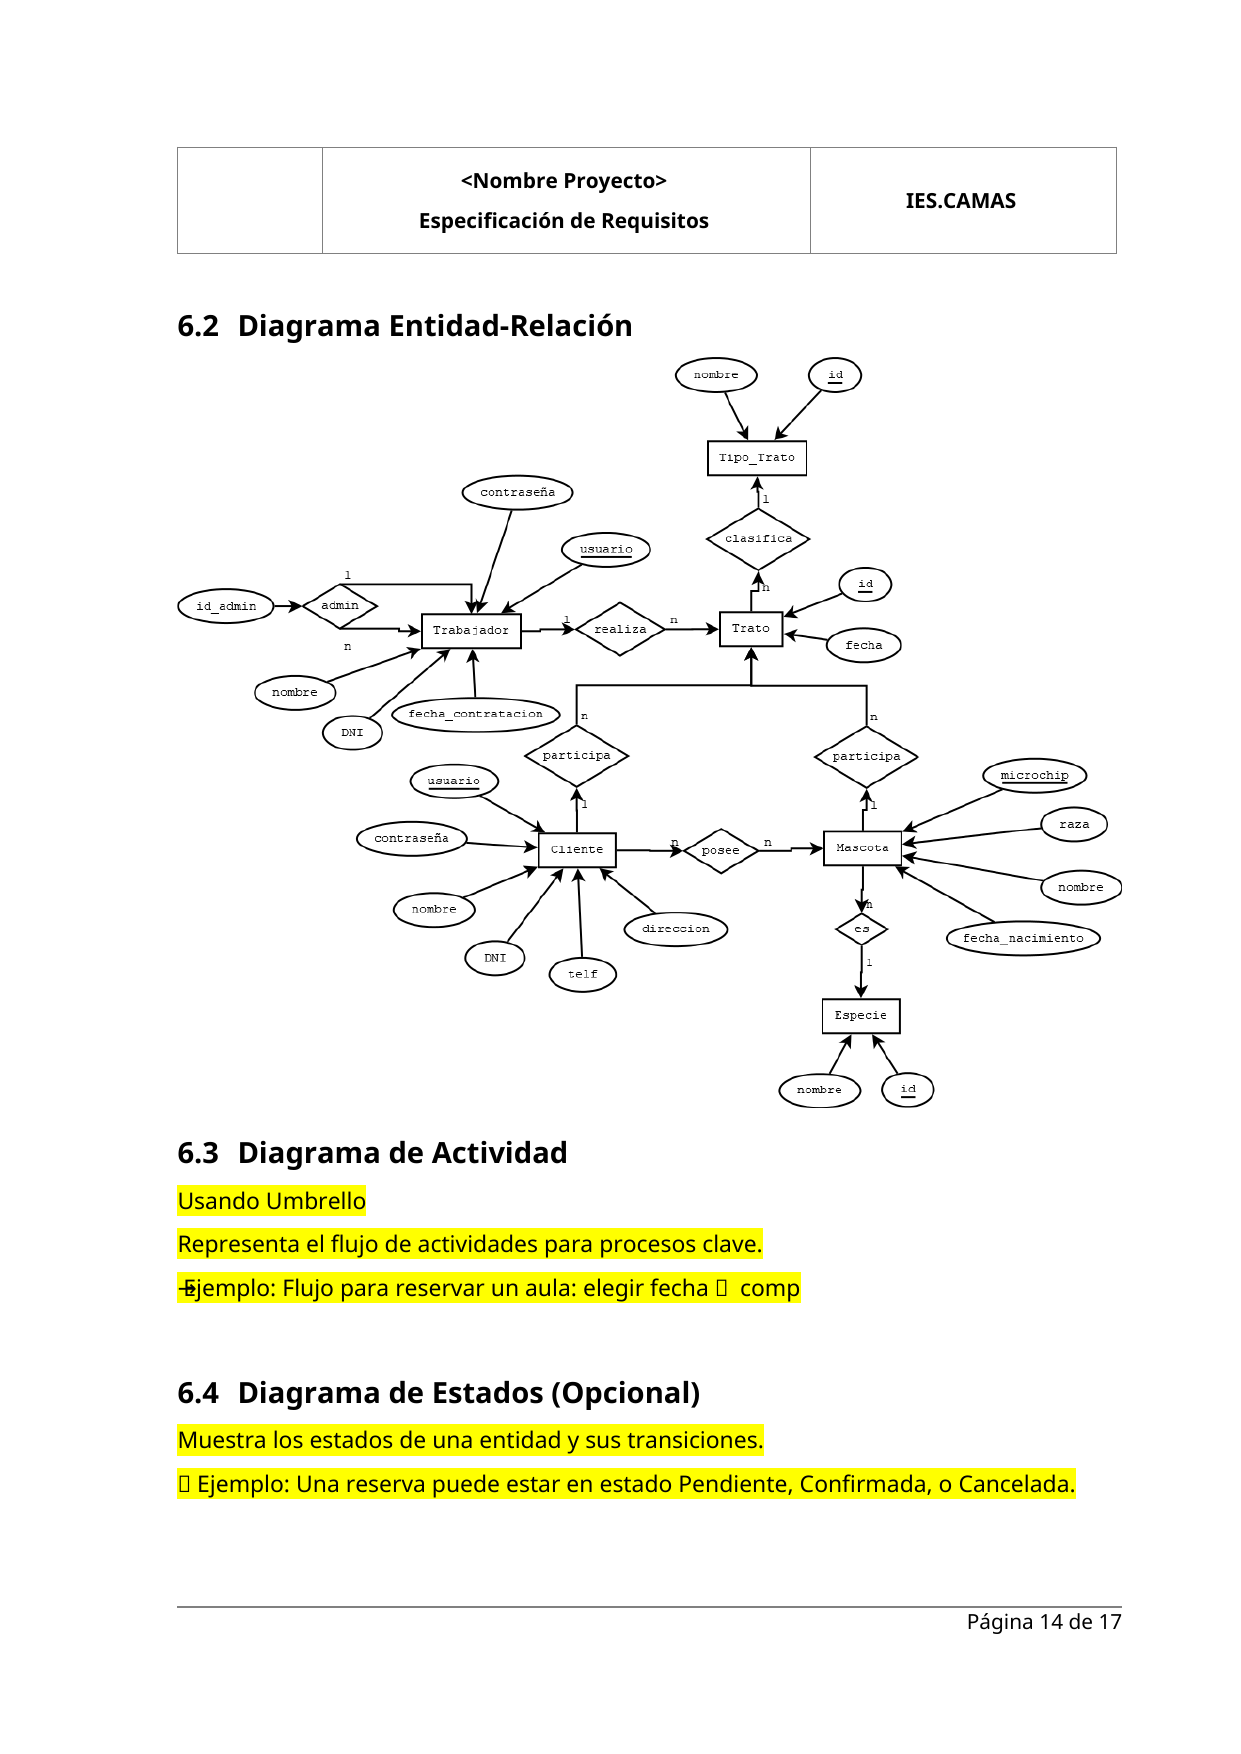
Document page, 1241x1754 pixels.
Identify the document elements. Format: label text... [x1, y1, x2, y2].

text Representa el flujo de actividades para procesos clave. [177, 1228, 1122, 1259]
subtitle Diagrama de Estados (Opcional) [177, 1372, 1122, 1412]
text 🔹 Ejemplo: Una reserva puede estar en estado Pendiente, Confirmada, o Cancelada. [177, 1468, 1122, 1499]
text 🔹 Ejemplo: Flujo para reservar un aula: elegir fecha → comp [177, 1272, 1122, 1303]
text Usando Umbrello [177, 1184, 1122, 1216]
text Muestra los estados de una entidad y sus transiciones. [177, 1424, 1122, 1456]
picture [177, 357, 1122, 1108]
subtitle Diagrama de Actividad [177, 1132, 1122, 1172]
subtitle Diagrama Entidad-Relación [177, 305, 1122, 345]
